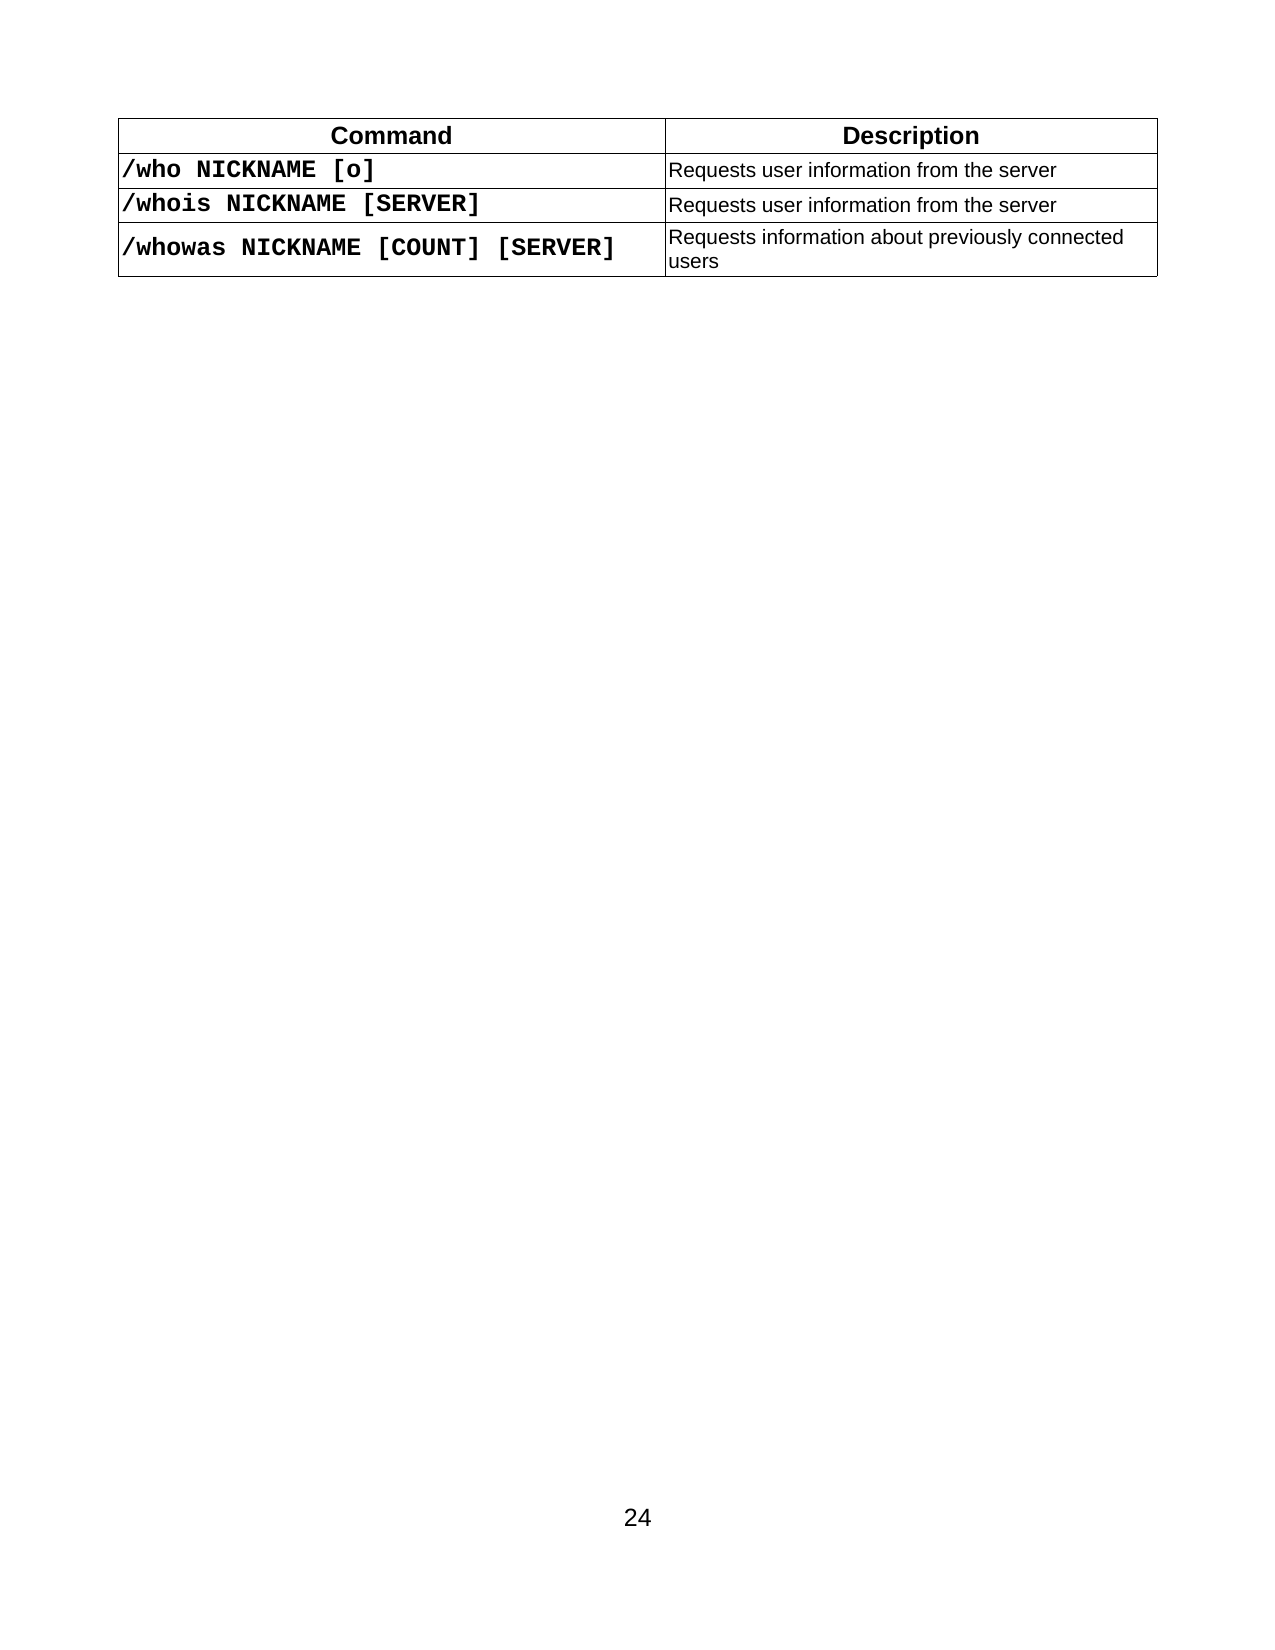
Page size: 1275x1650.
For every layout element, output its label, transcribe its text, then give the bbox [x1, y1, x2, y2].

table_cell /whois NICKNAME [SERVER] [119, 189, 665, 222]
table_cell /whowas NICKNAME [COUNT] [SERVER] [119, 223, 665, 276]
table_header Description [666, 119, 1157, 153]
table_cell /who NICKNAME [o] [119, 154, 665, 187]
table_cell Requests user information from the server [666, 189, 1157, 222]
table_cell Requests information about previously connected users [666, 223, 1157, 276]
table_header Command [119, 119, 665, 153]
table_cell Requests user information from the server [666, 154, 1157, 187]
